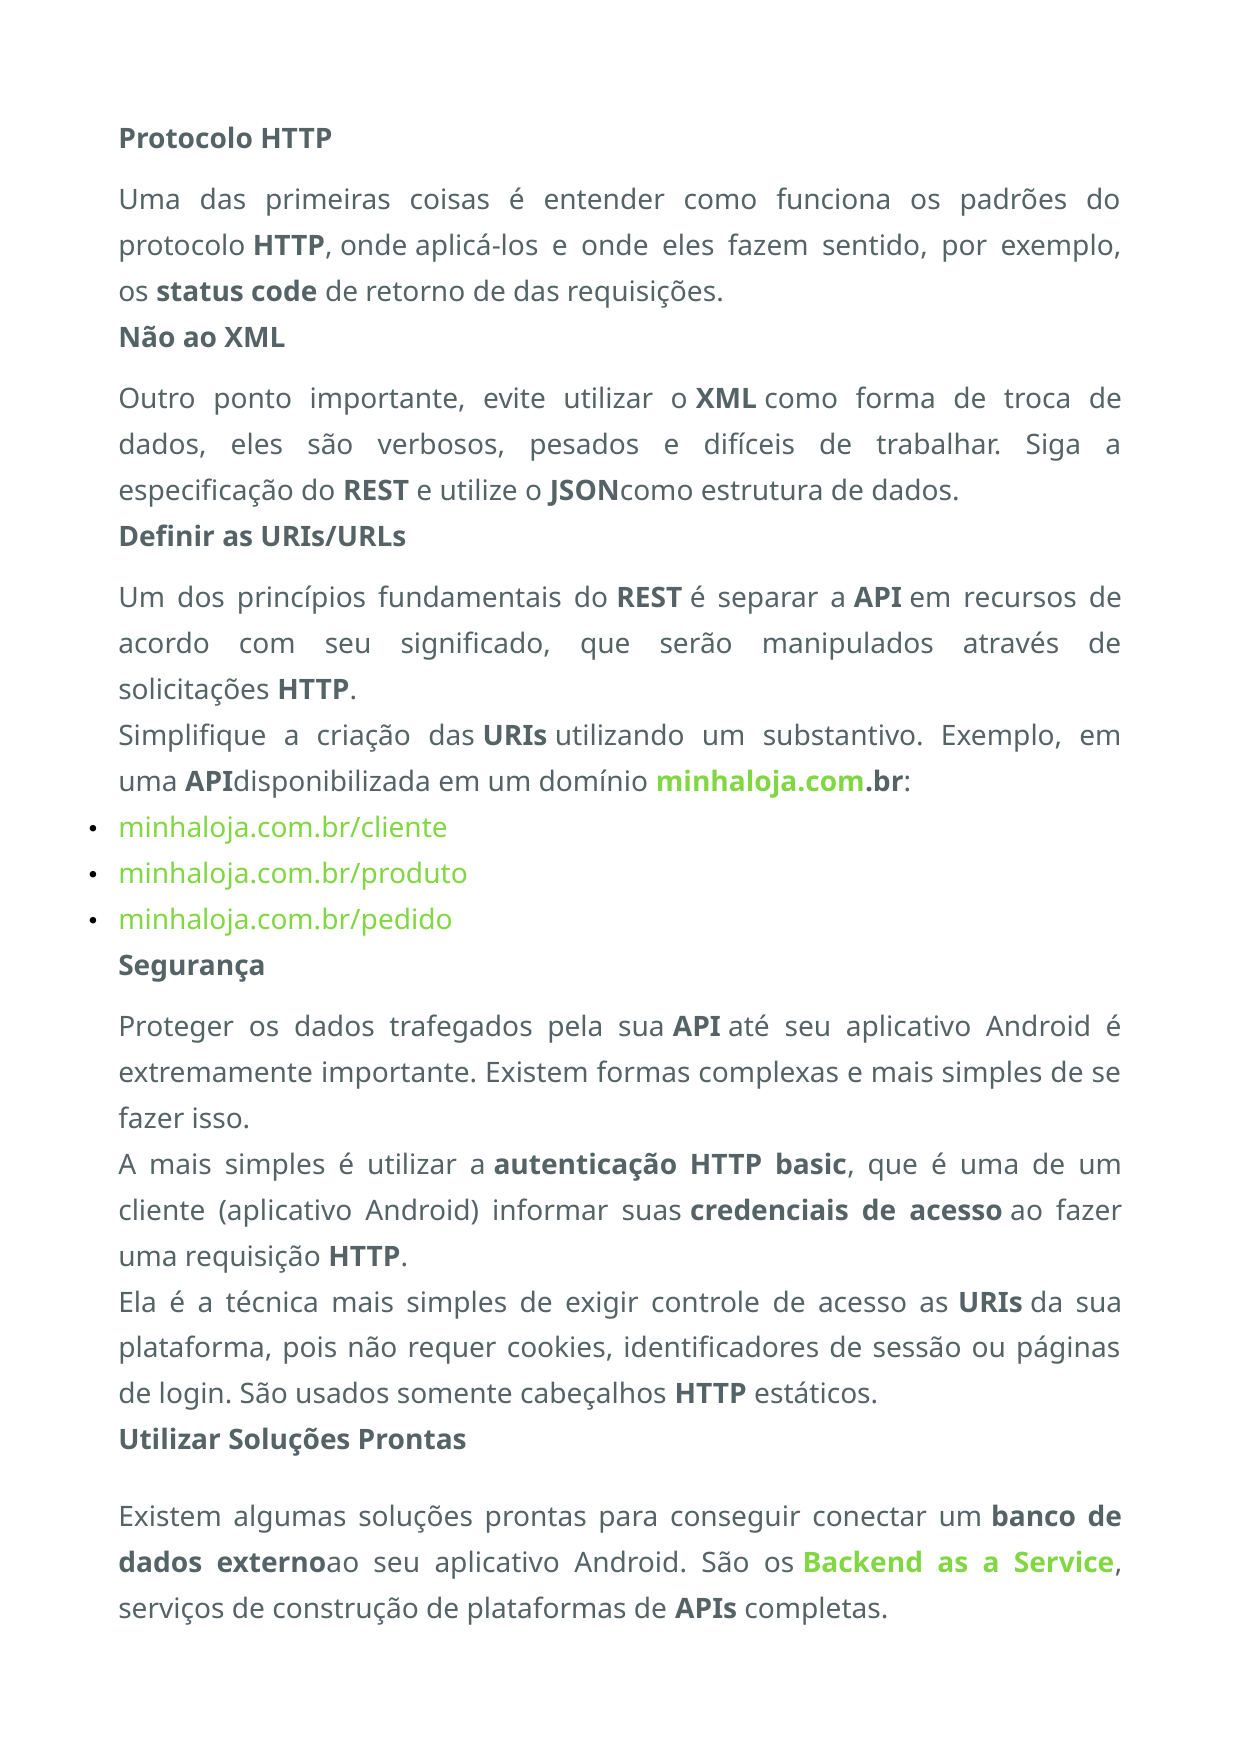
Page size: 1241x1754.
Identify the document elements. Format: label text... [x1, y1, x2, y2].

subtitle Não ao XML [118, 317, 1122, 356]
text Uma das primeiras coisas é entender como funciona os padrões do protocolo HTTP, onde aplicá-los e onde eles fazem sentido, por exemplo, os status code de retorno de das requisições. [118, 179, 1122, 309]
text Outro ponto importante, evite utilizar o XML como forma de troca de dados, eles são verbosos, pesados e difíceis de trabalhar. Siga a especificação do REST e utilize o JSONcomo estrutura de dados. [118, 378, 1122, 509]
subtitle Protocolo HTTP [118, 118, 1122, 156]
list minhaloja.com.br/pedido [118, 899, 1122, 937]
text Proteger os dados trafegados pela sua API até seu aplicativo Android é extremamente importante. Existem formas complexas e mais simples de se fazer isso. [118, 1006, 1122, 1136]
text Um dos princípios fundamentais do REST é separar a API em recursos de acordo com seu significado, que serão manipulados através de solicitações HTTP. [118, 577, 1122, 708]
text A mais simples é utilizar a autenticação HTTP basic, que é uma de um cliente (aplicativo Android) informar suas credenciais de acesso ao fazer uma requisição HTTP. [118, 1144, 1122, 1274]
subtitle Definir as URIs/URLs [118, 516, 1122, 554]
subtitle Utilizar Soluções Prontas [118, 1420, 1122, 1458]
subtitle Segurança [118, 945, 1122, 983]
list minhaloja.com.br/cliente [118, 807, 1122, 846]
list minhaloja.com.br/produto [118, 853, 1122, 891]
text Existem algumas soluções prontas para conseguir conectar um banco de dados externoao seu aplicativo Android. São os Backend as a Service, serviços de construção de plataformas de APIs completas. [118, 1496, 1122, 1627]
text Simplifique a criação das URIs utilizando um substantivo. Exemplo, em uma APIdisponibilizada em um domínio minhaloja.com.br: [118, 715, 1122, 799]
text Ela é a técnica mais simples de exigir controle de acesso as URIs da sua plataforma, pois não requer cookies, identificadores de sessão ou páginas de login. São usados somente cabeçalhos HTTP estáticos. [118, 1282, 1122, 1412]
